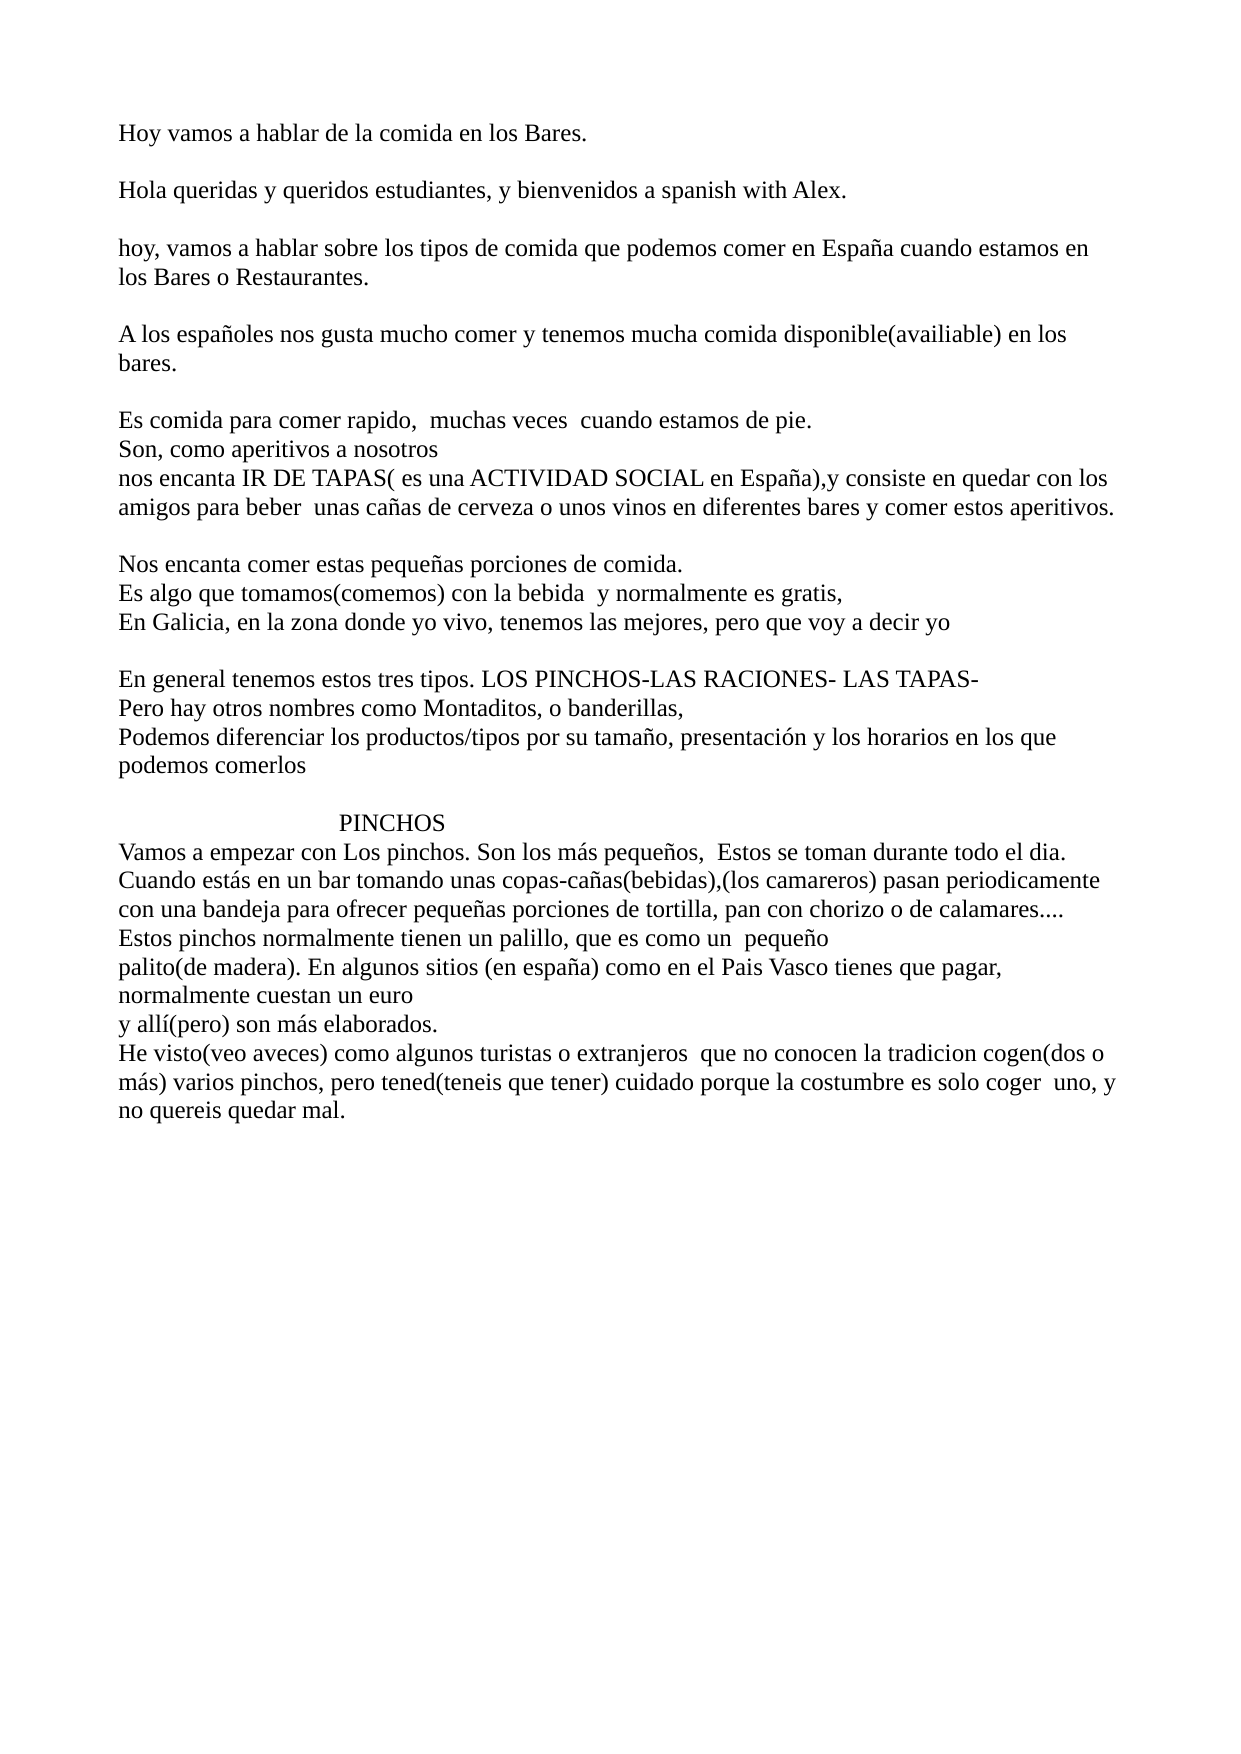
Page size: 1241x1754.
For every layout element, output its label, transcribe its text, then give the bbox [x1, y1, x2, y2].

text A los españoles nos gusta mucho comer y tenemos mucha comida disponible(availiable) en los bares. [118, 319, 1122, 377]
text He visto(veo aveces) como algunos turistas o extranjeros que no conocen la tradicion cogen(dos o más) varios pinchos, pero tened(teneis que tener) cuidado porque la costumbre es solo coger uno, y no quereis quedar mal. [118, 1038, 1122, 1124]
text Pero hay otros nombres como Montaditos, o banderillas, [118, 693, 1122, 722]
text Estos pinchos normalmente tienen un palillo, que es como un pequeño [118, 923, 1122, 952]
text En Galicia, en la zona donde yo vivo, tenemos las mejores, pero que voy a decir yo [118, 607, 1122, 636]
text Nos encanta comer estas pequeñas porciones de comida. [118, 549, 1122, 578]
text y allí(pero) son más elaborados. [118, 1009, 1122, 1038]
text Hola queridas y queridos estudiantes, y bienvenidos a spanish with Alex. [118, 176, 1122, 204]
text nos encanta IR DE TAPAS( es una ACTIVIDAD SOCIAL en España),y consiste en quedar con los amigos para beber unas cañas de cerveza o unos vinos en diferentes bares y comer estos aperitivos. [118, 463, 1122, 521]
text Podemos diferenciar los productos/tipos por su tamaño, presentación y los horarios en los que podemos comerlos [118, 722, 1122, 779]
text Cuando estás en un bar tomando unas copas-cañas(bebidas),(los camareros) pasan periodicamente con una bandeja para ofrecer pequeñas porciones de tortilla, pan con chorizo o de calamares.... [118, 866, 1122, 923]
text Es algo que tomamos(comemos) con la bebida y normalmente es gratis, [118, 578, 1122, 607]
text palito(de madera). En algunos sitios (en españa) como en el Pais Vasco tienes que pagar, normalmente cuestan un euro [118, 952, 1122, 1009]
text PINCHOS [118, 808, 1122, 837]
text Hoy vamos a hablar de la comida en los Bares. [118, 118, 1122, 147]
text Es comida para comer rapido, muchas veces cuando estamos de pie. [118, 406, 1122, 434]
text hoy, vamos a hablar sobre los tipos de comida que podemos comer en España cuando estamos en los Bares o Restaurantes. [118, 233, 1122, 291]
text Vamos a empezar con Los pinchos. Son los más pequeños, Estos se toman durante todo el dia. [118, 837, 1122, 866]
text Son, como aperitivos a nosotros [118, 434, 1122, 463]
text En general tenemos estos tres tipos. LOS PINCHOS-LAS RACIONES- LAS TAPAS- [118, 664, 1122, 693]
